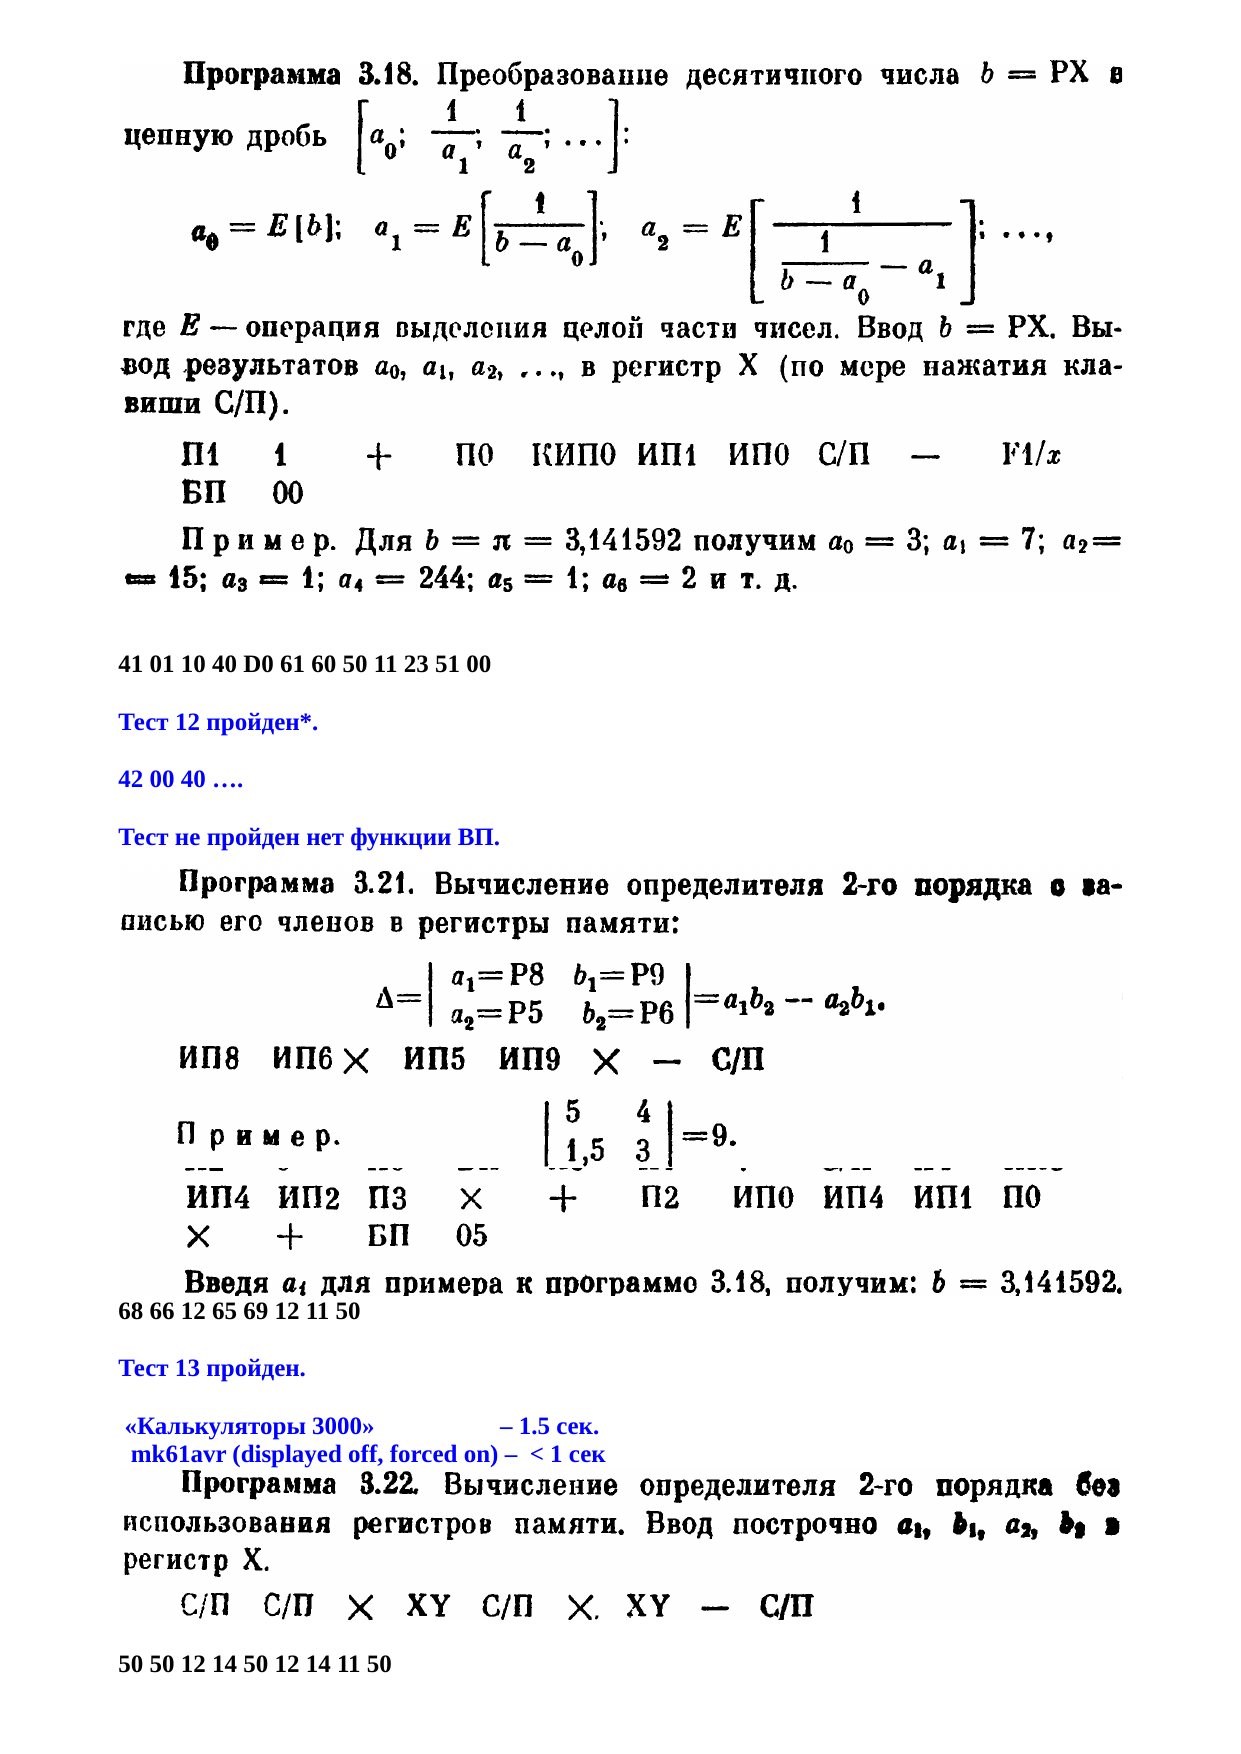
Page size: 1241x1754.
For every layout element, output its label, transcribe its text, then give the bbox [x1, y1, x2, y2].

picture [118, 865, 1123, 1296]
text 42 00 40 …. [118, 764, 1122, 793]
picture [118, 1468, 1123, 1620]
text Тест 13 пройден. [118, 1353, 1122, 1382]
text 41 01 10 40 D0 61 60 50 11 23 51 00 [118, 649, 1122, 678]
text Тест не пройден нет функции ВП. [118, 822, 1122, 850]
text 68 66 12 65 69 12 11 50 [118, 1296, 1122, 1324]
text 50 50 12 14 50 12 14 11 50 [118, 1649, 1122, 1677]
text [118, 850, 1122, 865]
text «Калькуляторы 3000» – 1.5 сек. [118, 1411, 1122, 1439]
text Тест 12 пройден*. [118, 707, 1122, 735]
picture [118, 59, 1123, 592]
text mk61avr (displayed off, forced on) – < 1 сек [118, 1439, 1122, 1468]
